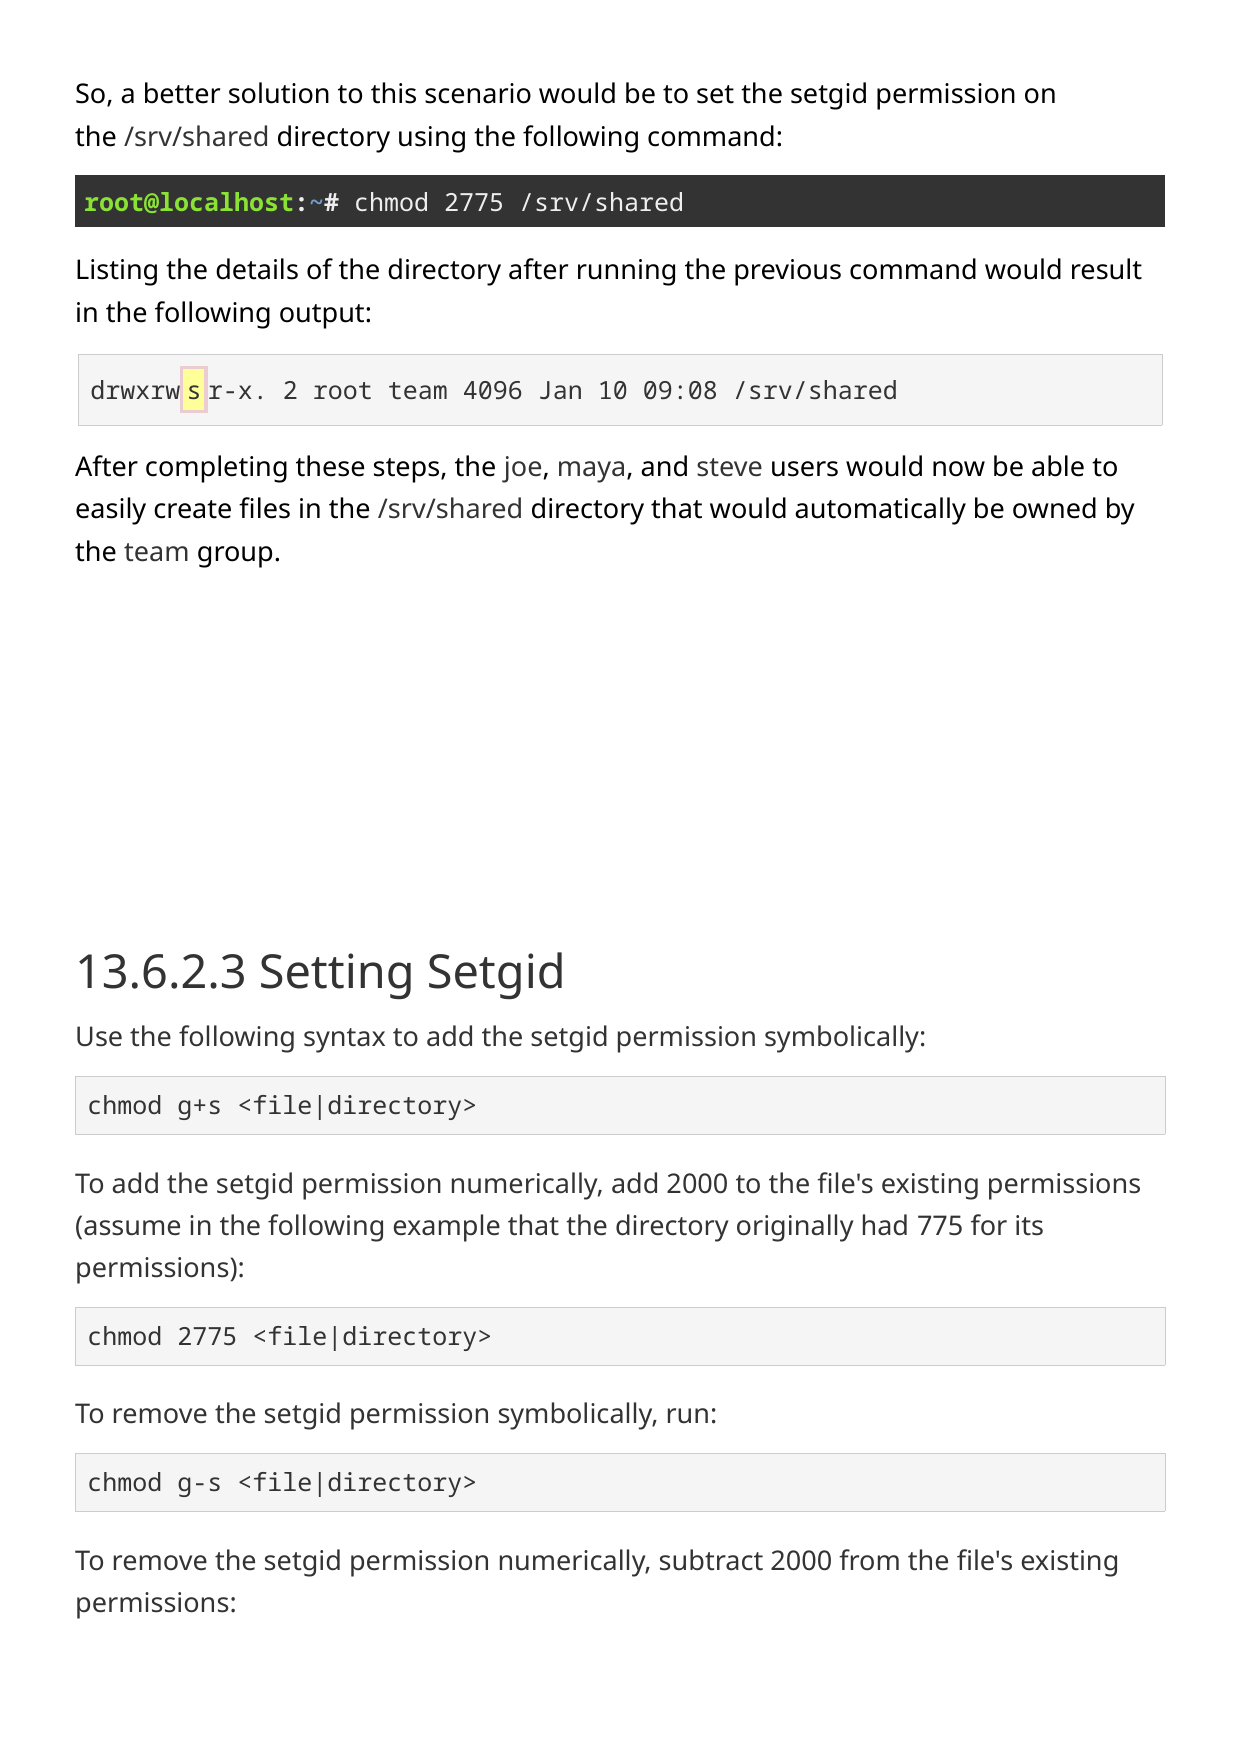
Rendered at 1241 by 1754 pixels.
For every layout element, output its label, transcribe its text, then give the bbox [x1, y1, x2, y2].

text Use the following syntax to add the setgid permission symbolically: [75, 1018, 1165, 1055]
text chmod g+s <file|directory> [76, 1077, 1165, 1134]
text So, a better solution to this scenario would be to set the setgid permission on the /srv/shared directory using the following command: [75, 75, 1165, 154]
text chmod 2775 <file|directory> [76, 1308, 1165, 1365]
text drwxrwsr-x. 2 root team 4096 Jan 10 09:08 /srv/shared [79, 355, 1162, 425]
text Listing the details of the directory after running the previous command would result in the following output: [75, 251, 1165, 330]
text chmod g-s <file|directory> [76, 1454, 1165, 1511]
text root@localhost:~# chmod 2775 /srv/shared [75, 175, 1165, 227]
text After completing these steps, the joe, maya, and steve users would now be able to easily create files in the /srv/shared directory that would automatically be owned by the team group. [75, 447, 1165, 569]
text To add the setgid permission numerically, add 2000 to the file's existing permissions (assume in the following example that the directory originally had 775 for its permissions): [75, 1164, 1165, 1286]
text To remove the setgid permission numerically, subtract 2000 from the file's existing permissions: [75, 1541, 1165, 1620]
subtitle 13.6.2.3 Setting Setgid [75, 938, 1165, 1002]
text To remove the setgid permission symbolically, run: [75, 1395, 1165, 1432]
